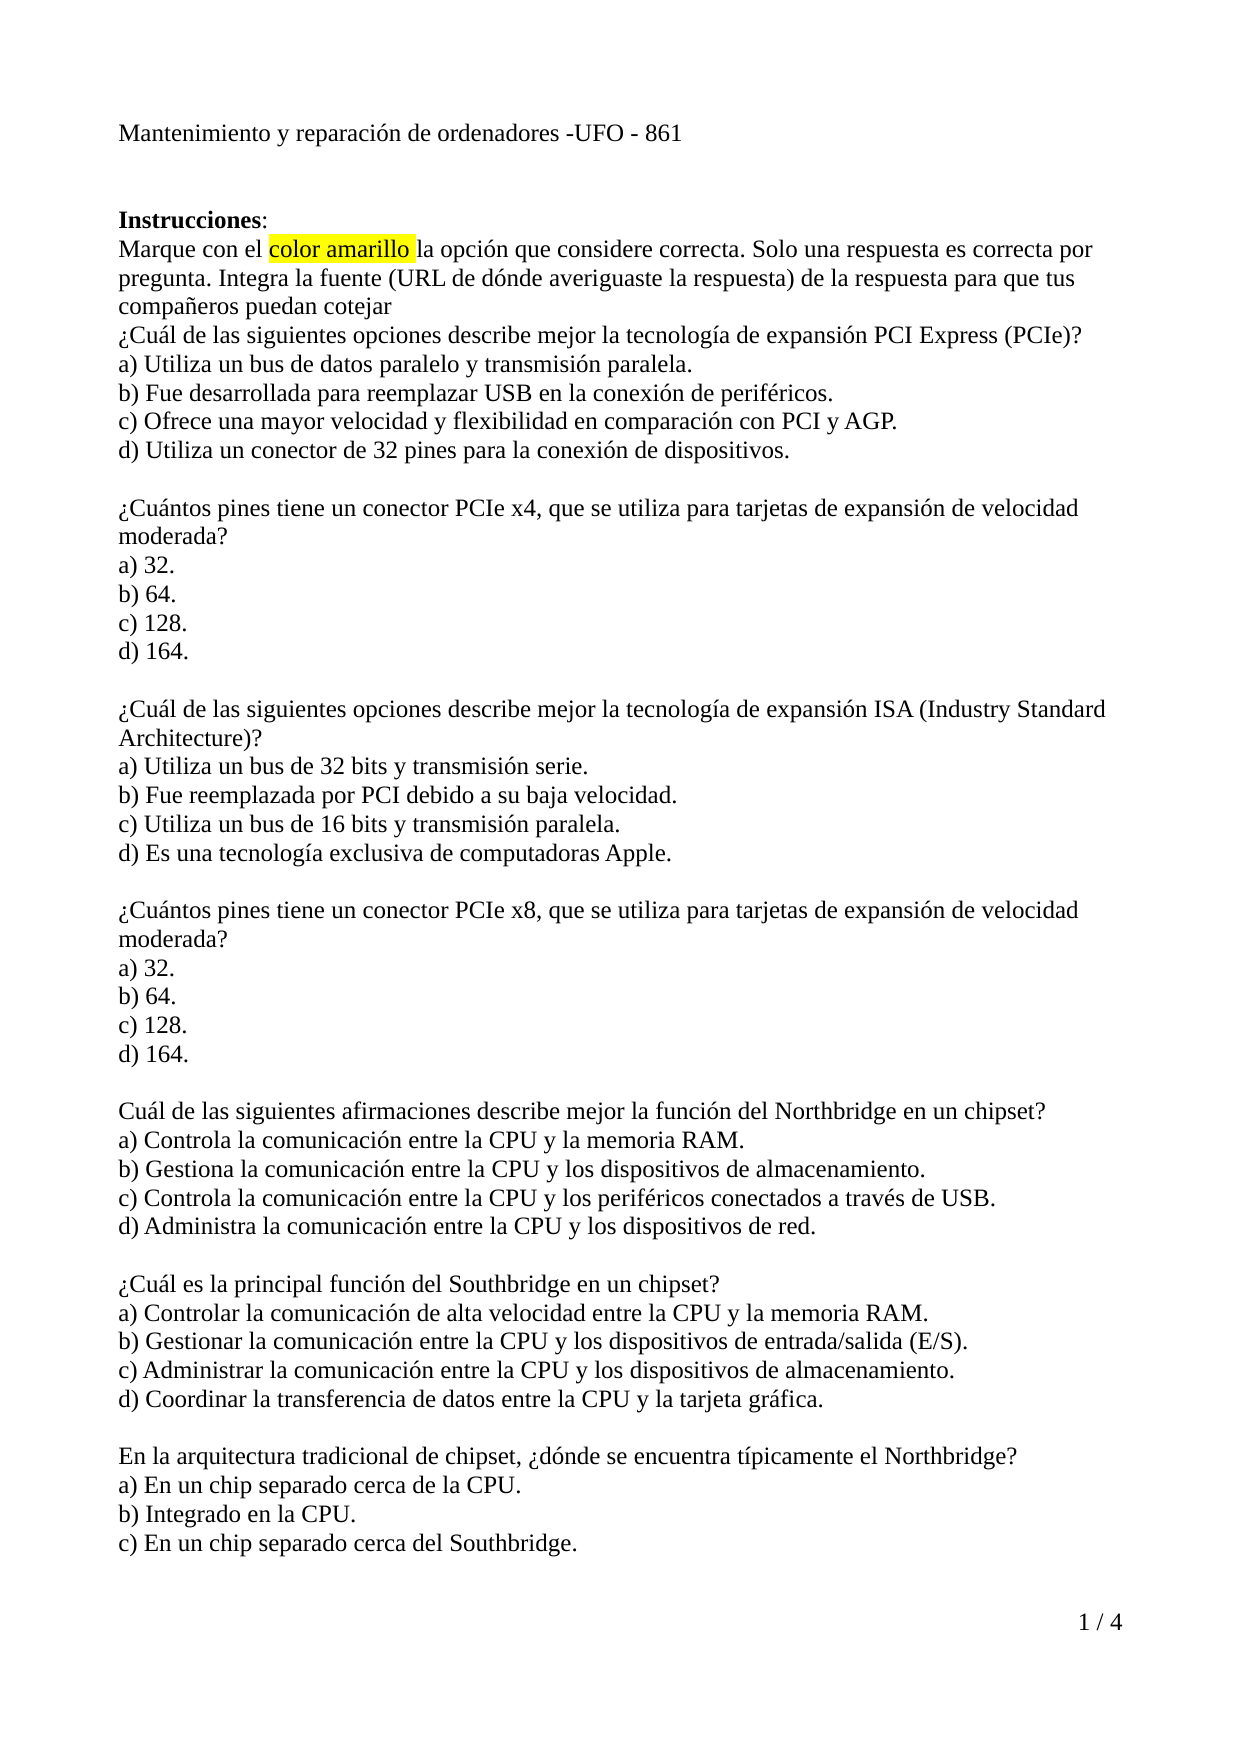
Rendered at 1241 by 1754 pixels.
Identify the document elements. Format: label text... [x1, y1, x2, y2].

text c) Utiliza un bus de 16 bits y transmisión paralela. [118, 809, 1122, 838]
text c) Ofrece una mayor velocidad y flexibilidad en comparación con PCI y AGP. [118, 406, 1122, 435]
text a) En un chip separado cerca de la CPU. [118, 1470, 1122, 1499]
text d) Coordinar la transferencia de datos entre la CPU y la tarjeta gráfica. [118, 1384, 1122, 1413]
text b) Gestiona la comunicación entre la CPU y los dispositivos de almacenamiento. [118, 1154, 1122, 1183]
text a) Utiliza un bus de datos paralelo y transmisión paralela. [118, 349, 1122, 378]
text b) Fue reemplazada por PCI debido a su baja velocidad. [118, 780, 1122, 809]
text c) En un chip separado cerca del Southbridge. [118, 1528, 1122, 1556]
text c) Controla la comunicación entre la CPU y los periféricos conectados a través de USB. [118, 1183, 1122, 1211]
text a) 32. [118, 953, 1122, 981]
text c) Administrar la comunicación entre la CPU y los dispositivos de almacenamiento. [118, 1355, 1122, 1384]
text ¿Cuál de las siguientes opciones describe mejor la tecnología de expansión ISA (Industry Standard Architecture)? [118, 694, 1122, 751]
text a) Utiliza un bus de 32 bits y transmisión serie. [118, 751, 1122, 780]
text Instrucciones: [118, 205, 1122, 234]
text a) Controla la comunicación entre la CPU y la memoria RAM. [118, 1125, 1122, 1154]
text c) 128. [118, 608, 1122, 636]
text d) Es una tecnología exclusiva de computadoras Apple. [118, 838, 1122, 866]
text d) Administra la comunicación entre la CPU y los dispositivos de red. [118, 1211, 1122, 1240]
text Cuál de las siguientes afirmaciones describe mejor la función del Northbridge en un chipset? [118, 1096, 1122, 1125]
text ¿Cuántos pines tiene un conector PCIe x8, que se utiliza para tarjetas de expansión de velocidad moderada? [118, 895, 1122, 953]
text b) Gestionar la comunicación entre la CPU y los dispositivos de entrada/salida (E/S). [118, 1326, 1122, 1355]
text b) 64. [118, 579, 1122, 608]
text b) Integrado en la CPU. [118, 1499, 1122, 1528]
text d) 164. [118, 1039, 1122, 1068]
text ¿Cuál es la principal función del Southbridge en un chipset? [118, 1269, 1122, 1298]
text a) 32. [118, 550, 1122, 579]
text d) 164. [118, 636, 1122, 665]
text d) Utiliza un conector de 32 pines para la conexión de dispositivos. [118, 435, 1122, 464]
text a) Controlar la comunicación de alta velocidad entre la CPU y la memoria RAM. [118, 1298, 1122, 1326]
text ¿Cuántos pines tiene un conector PCIe x4, que se utiliza para tarjetas de expansión de velocidad moderada? [118, 493, 1122, 550]
text ¿Cuál de las siguientes opciones describe mejor la tecnología de expansión PCI Express (PCIe)? [118, 320, 1122, 349]
text b) Fue desarrollada para reemplazar USB en la conexión de periféricos. [118, 378, 1122, 406]
text c) 128. [118, 1010, 1122, 1039]
text b) 64. [118, 981, 1122, 1010]
text En la arquitectura tradicional de chipset, ¿dónde se encuentra típicamente el Northbridge? [118, 1441, 1122, 1470]
text Marque con el color amarillo la opción que considere correcta. Solo una respuesta es correcta por pregunta. Integra la fuente (URL de dónde averiguaste la respuesta) de la respuesta para que tus compañeros puedan cotejar [118, 234, 1122, 320]
